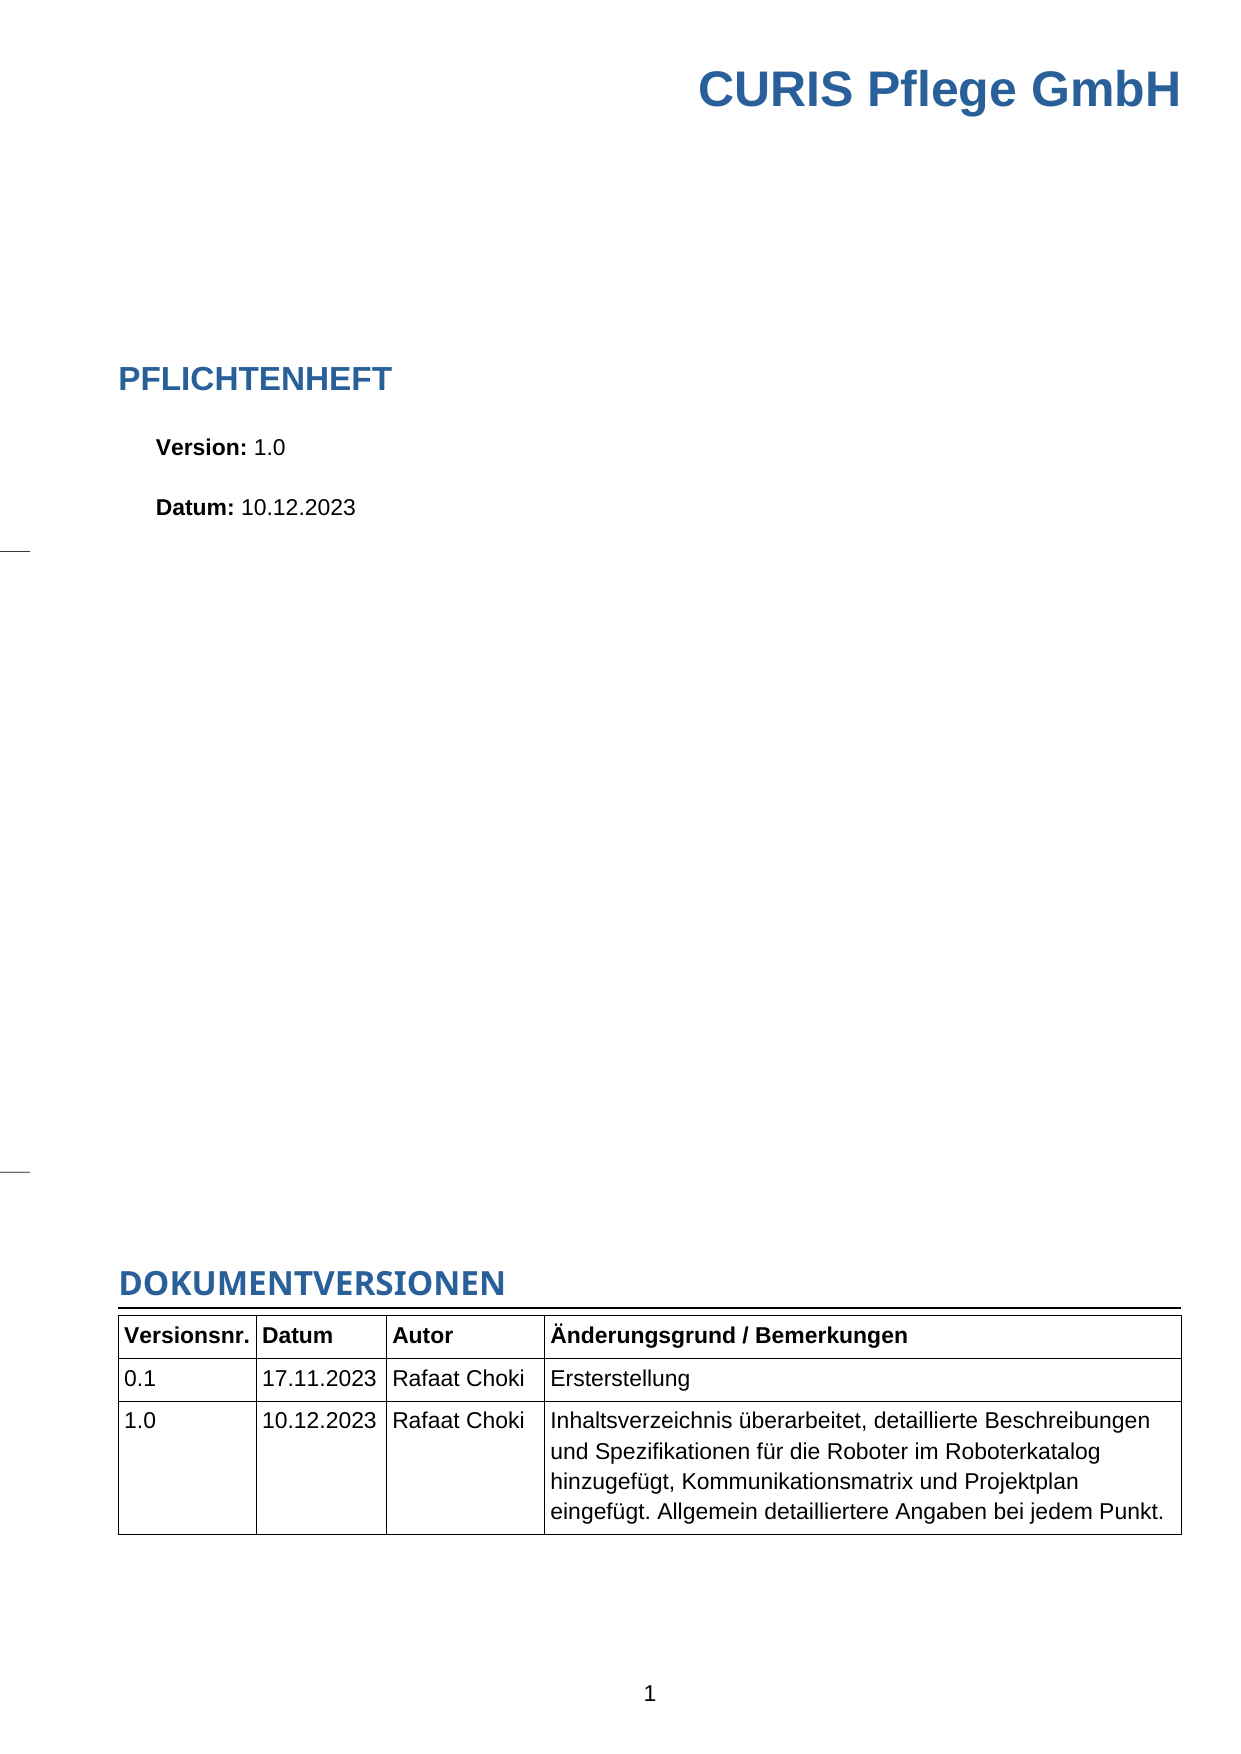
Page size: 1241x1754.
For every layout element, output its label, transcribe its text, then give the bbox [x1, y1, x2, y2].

table_header Versionsnr. [119, 1316, 256, 1358]
table_cell Inhaltsverzeichnis überarbeitet, detaillierte Beschreibungen und Spezifikationen für die Roboter im Roboterkatalog hinzugefügt, Kommunikationsmatrix und Projektplan eingefügt. Allgemein detailliertere Angaben bei jedem Punkt. [545, 1402, 1181, 1534]
table_header Datum [257, 1316, 386, 1358]
table_header Autor [387, 1316, 544, 1358]
table_cell Rafaat Choki [387, 1359, 544, 1401]
table_cell 1.0 [119, 1402, 256, 1534]
table_header Änderungsgrund / Bemerkungen [545, 1316, 1181, 1358]
table_cell Ersterstellung [545, 1359, 1181, 1401]
picture [0, 0, 1241, 1686]
text Pflichtenheft [118, 359, 1181, 398]
text Datum: 10.12.2023 [156, 494, 1181, 520]
table_cell Rafaat Choki [387, 1402, 544, 1534]
subtitle DOKUMENTVERSIONEN [118, 1259, 1181, 1307]
text Version: 1.0 [156, 433, 1181, 460]
table_cell 17.11.2023 [257, 1359, 386, 1401]
table_cell 10.12.2023 [257, 1402, 386, 1534]
table_cell 0.1 [119, 1359, 256, 1401]
